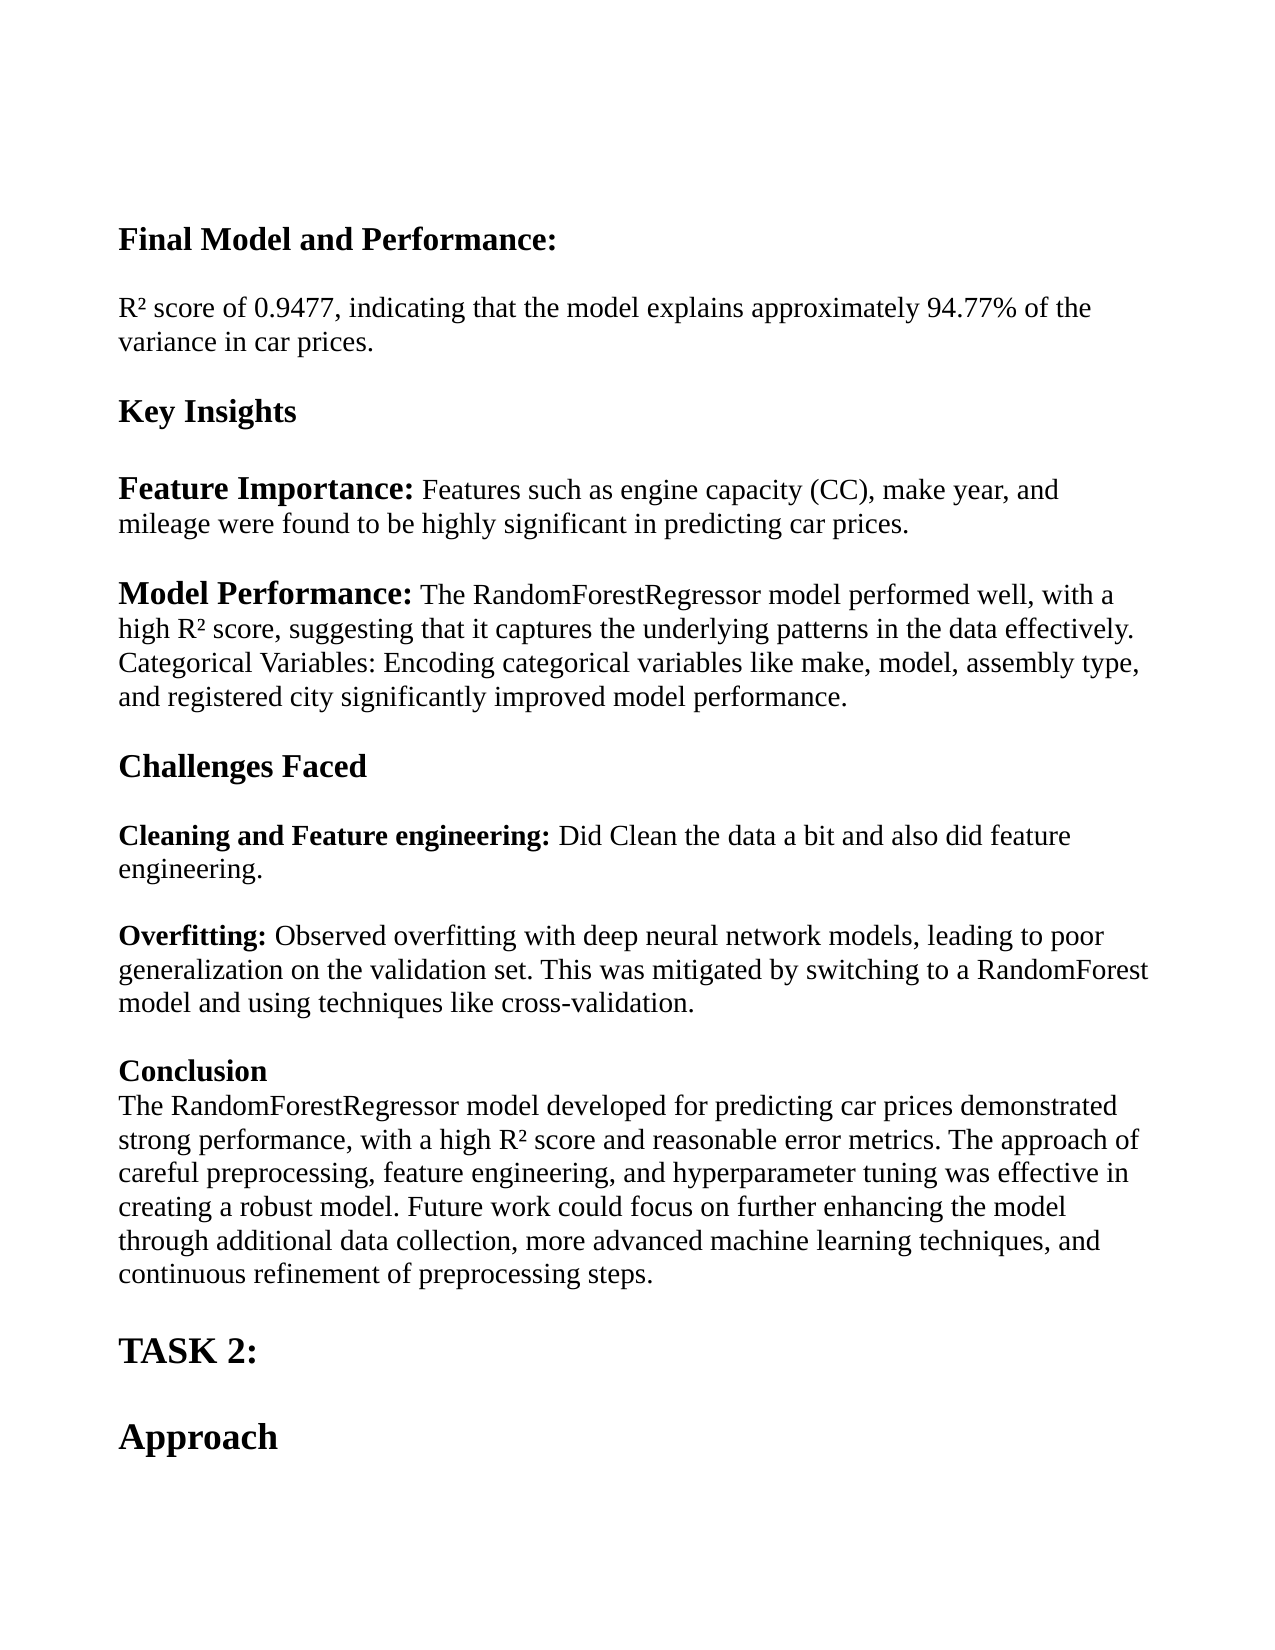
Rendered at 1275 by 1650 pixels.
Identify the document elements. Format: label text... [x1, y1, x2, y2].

text Conclusion [118, 1052, 1157, 1088]
text R² score of 0.9477, indicating that the model explains approximately 94.77% of the variance in car prices. [118, 291, 1157, 358]
text Feature Importance: Features such as engine capacity (CC), make year, and mileage were found to be highly significant in predicting car prices. [118, 468, 1157, 540]
text Cleaning and Feature engineering: Did Clean the data a bit and also did feature engineering. [118, 818, 1157, 885]
text Model Performance: The RandomForestRegressor model performed well, with a high R² score, suggesting that it captures the underlying patterns in the data effectively. [118, 573, 1157, 645]
text Challenges Faced [118, 746, 1157, 784]
text Categorical Variables: Encoding categorical variables like make, model, assembly type, and registered city significantly improved model performance. [118, 645, 1157, 712]
text Final Model and Performance: [118, 219, 1157, 257]
text The RandomForestRegressor model developed for predicting car prices demonstrated strong performance, with a high R² score and reasonable error metrics. The approach of careful preprocessing, feature engineering, and hyperparameter tuning was effective in creating a robust model. Future work could focus on further enhancing the model through additional data collection, more advanced machine learning techniques, and continuous refinement of preprocessing steps. [118, 1088, 1157, 1290]
text Approach [118, 1414, 1157, 1457]
text Overfitting: Observed overfitting with deep neural network models, leading to poor generalization on the validation set. This was mitigated by switching to a RandomForest model and using techniques like cross-validation. [118, 918, 1157, 1019]
text Key Insights [118, 391, 1157, 429]
text TASK 2: [118, 1328, 1157, 1371]
